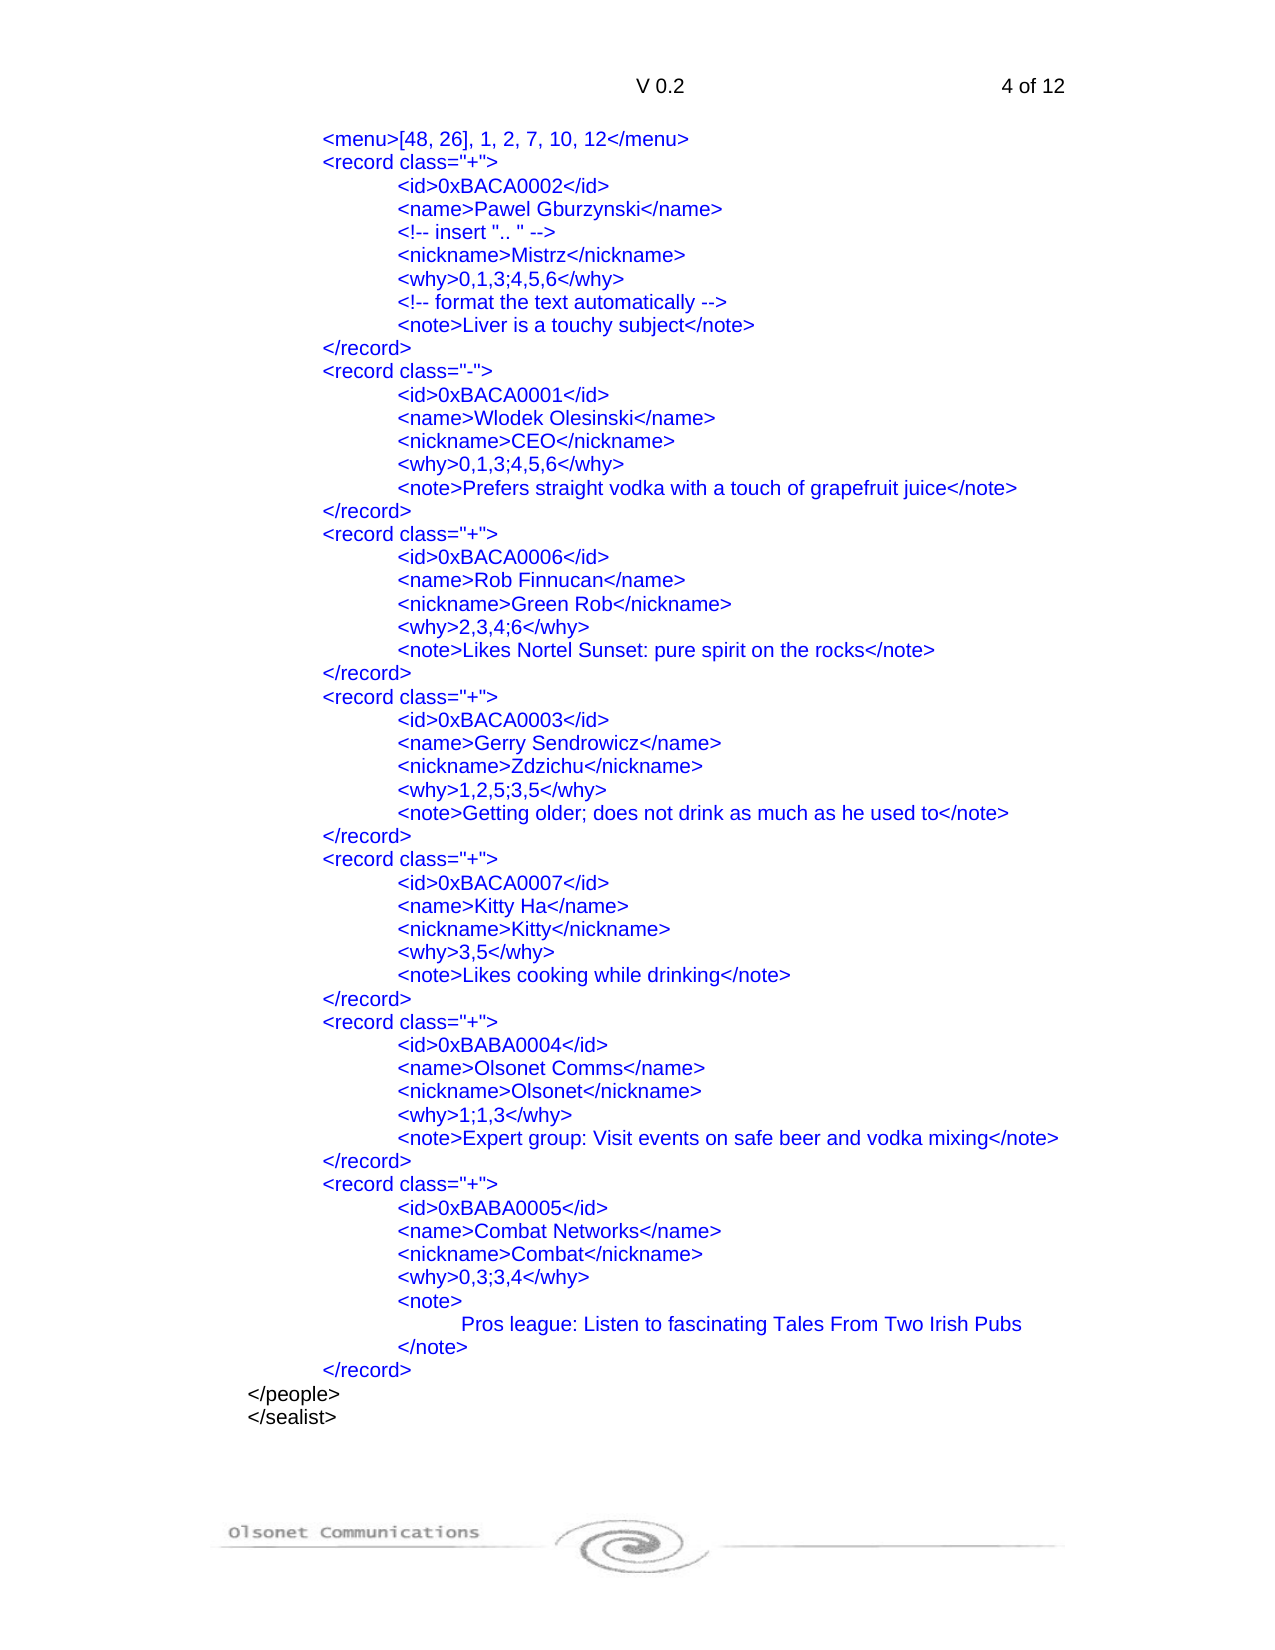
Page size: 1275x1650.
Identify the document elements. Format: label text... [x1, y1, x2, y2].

text </record> [247, 1150, 1065, 1173]
text <record class="+"> [247, 848, 1065, 871]
text <why>2,3,4;6</why> [247, 616, 1065, 639]
text <why>3,5</why> [247, 941, 1065, 964]
text <note> [247, 1289, 1065, 1312]
text <note>Liver is a touchy subject</note> [247, 313, 1065, 337]
text </record> [247, 337, 1065, 360]
text <why>1,2,5;3,5</why> [247, 778, 1065, 801]
text <why>1;1,3</why> [247, 1103, 1065, 1127]
text </sealist> [247, 1405, 1065, 1428]
text <nickname>Combat</nickname> [247, 1243, 1065, 1266]
text <id>0xBACA0001</id> [247, 383, 1065, 406]
text <nickname>Mistrz</nickname> [247, 244, 1065, 267]
text <why>0,1,3;4,5,6</why> [247, 267, 1065, 290]
text Pros league: Listen to fascinating Tales From Two Irish Pubs [247, 1312, 1065, 1336]
text <record class="+"> [247, 1173, 1065, 1196]
text <note>Getting older; does not drink as much as he used to</note> [247, 801, 1065, 824]
text <record class="-"> [247, 360, 1065, 383]
text </note> [247, 1336, 1065, 1359]
text <id>0xBACA0002</id> [247, 174, 1065, 197]
text <id>0xBACA0007</id> [247, 871, 1065, 894]
text <note>Expert group: Visit events on safe beer and vodka mixing</note> [247, 1127, 1065, 1150]
text <menu>[48, 26], 1, 2, 7, 10, 12</menu> [247, 128, 1065, 151]
text </record> [247, 1359, 1065, 1382]
text </record> [247, 662, 1065, 685]
text <nickname>Green Rob</nickname> [247, 592, 1065, 616]
text </record> [247, 824, 1065, 848]
text <nickname>Kitty</nickname> [247, 917, 1065, 941]
text <record class="+"> [247, 1010, 1065, 1034]
picture [210, 1504, 1065, 1596]
text <name>Gerry Sendrowicz</name> [247, 732, 1065, 755]
text <why>0,1,3;4,5,6</why> [247, 453, 1065, 476]
text <nickname>CEO</nickname> [247, 430, 1065, 453]
text <name>Pawel Gburzynski</name> [247, 197, 1065, 221]
text <name>Wlodek Olesinski</name> [247, 406, 1065, 430]
text <note>Likes cooking while drinking</note> [247, 964, 1065, 987]
text <name>Kitty Ha</name> [247, 894, 1065, 917]
text <record class="+"> [247, 151, 1065, 174]
text </record> [247, 987, 1065, 1010]
text <name>Combat Networks</name> [247, 1219, 1065, 1243]
text <note>Prefers straight vodka with a touch of grapefruit juice</note> [247, 476, 1065, 499]
text <name>Olsonet Comms</name> [247, 1057, 1065, 1080]
text <name>Rob Finnucan</name> [247, 569, 1065, 592]
text </record> [247, 499, 1065, 523]
text <note>Likes Nortel Sunset: pure spirit on the rocks</note> [247, 639, 1065, 662]
text <id>0xBACA0003</id> [247, 708, 1065, 732]
text <!-- insert ".. " --> [247, 221, 1065, 244]
text <!-- format the text automatically --> [247, 290, 1065, 313]
text <id>0xBABA0004</id> [247, 1034, 1065, 1057]
text <record class="+"> [247, 523, 1065, 546]
text <nickname>Zdzichu</nickname> [247, 755, 1065, 778]
text <id>0xBACA0006</id> [247, 546, 1065, 569]
text <id>0xBABA0005</id> [247, 1196, 1065, 1219]
text </people> [247, 1382, 1065, 1405]
text <record class="+"> [247, 685, 1065, 708]
text <nickname>Olsonet</nickname> [247, 1080, 1065, 1103]
text <why>0,3;3,4</why> [247, 1266, 1065, 1289]
